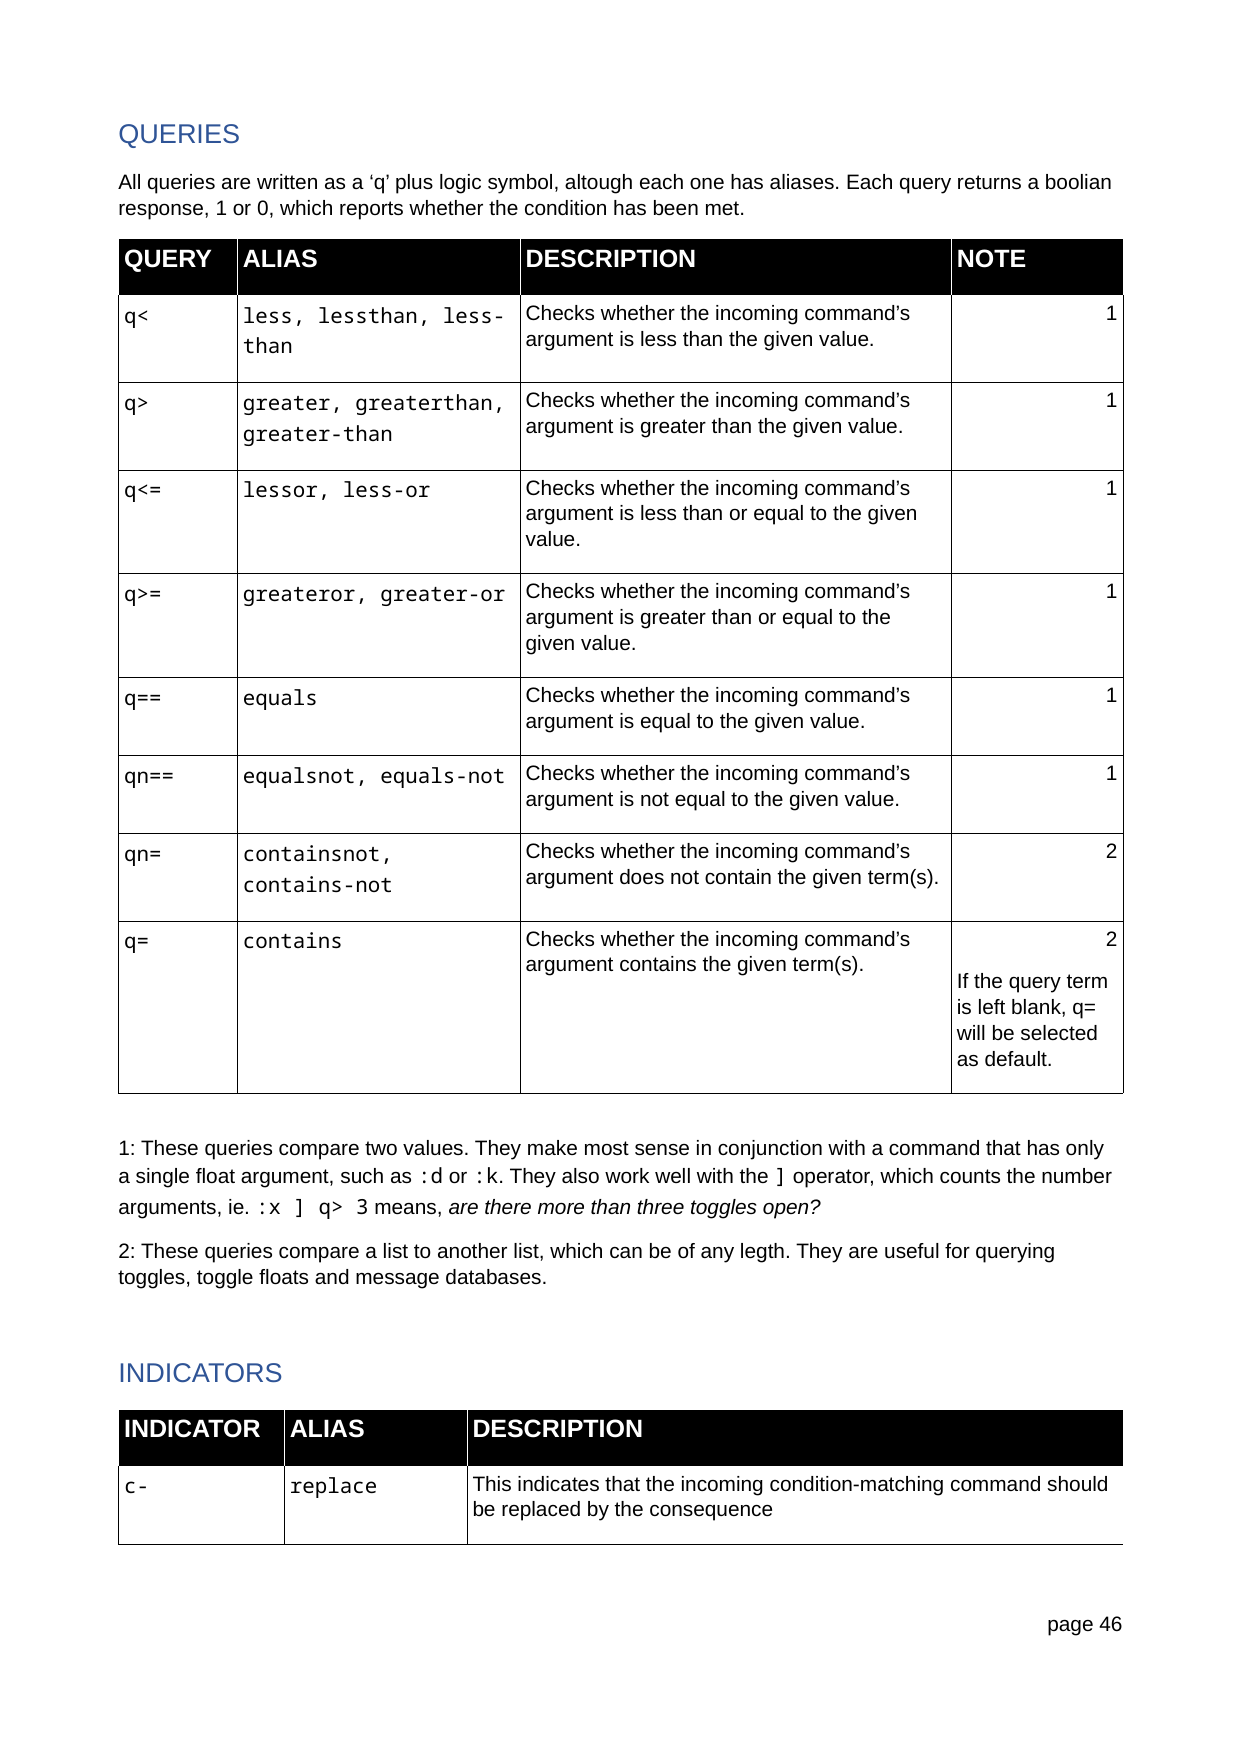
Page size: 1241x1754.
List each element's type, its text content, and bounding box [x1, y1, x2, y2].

table_cell q= [119, 922, 237, 1093]
text 1: These queries compare two values. They make most sense in conjunction with a command that has only a single float argument, such as :d or :k. They also work well with the ] operator, which counts the number arguments, ie. :x ] q> 3 means, are there more than three toggles open? [118, 1135, 1122, 1221]
table_cell Checks whether the incoming command’s argument is less than the given value. [521, 296, 951, 382]
table_cell 1 [952, 471, 1123, 573]
subtitle QUERIES [118, 118, 1122, 149]
table_cell Checks whether the incoming command’s argument is less than or equal to the given value. [521, 471, 951, 573]
table_cell q== [119, 678, 237, 755]
table_header DESCRIPTION [521, 239, 951, 295]
table_cell Checks whether the incoming command’s argument contains the given term(s). [521, 922, 951, 1093]
table_cell equals [238, 678, 520, 755]
table_cell 1 [952, 383, 1123, 469]
table_cell c- [119, 1467, 284, 1544]
table_cell q< [119, 296, 237, 382]
table_header NOTE [952, 239, 1123, 295]
table_cell 1 [952, 678, 1123, 755]
table_cell qn= [119, 834, 237, 921]
table_cell 1 [952, 574, 1123, 677]
text 2: These queries compare a list to another list, which can be of any legth. They are useful for querying toggles, toggle floats and message databases. [118, 1239, 1122, 1289]
table_cell greater, greaterthan, greater-than [238, 383, 520, 469]
table_header ALIAS [238, 239, 520, 295]
table_cell Checks whether the incoming command’s argument is not equal to the given value. [521, 756, 951, 833]
table_cell This indicates that the incoming condition-matching command should be replaced by the consequence [468, 1467, 1123, 1544]
text All queries are written as a ‘q’ plus logic symbol, altough each one has aliases. Each query returns a boolian response, 1 or 0, which reports whether the condition has been met. [118, 169, 1122, 219]
table_cell containsnot, contains-not [238, 834, 520, 921]
table_cell 1 [952, 756, 1123, 833]
table_cell q> [119, 383, 237, 469]
table_cell Checks whether the incoming command’s argument is greater than the given value. [521, 383, 951, 469]
table_cell q>= [119, 574, 237, 677]
table_header INDICATOR [119, 1410, 284, 1466]
table_cell replace [285, 1467, 467, 1544]
table_cell qn== [119, 756, 237, 833]
table_cell Checks whether the incoming command’s argument is greater than or equal to the given value. [521, 574, 951, 677]
table_cell less, lessthan, less-than [238, 296, 520, 382]
table_cell contains [238, 922, 520, 1093]
table_cell q<= [119, 471, 237, 573]
table_cell 2 If the query term is left blank, q= will be selected as default. [952, 922, 1123, 1093]
table_header ALIAS [285, 1410, 467, 1466]
table_cell 1 [952, 296, 1123, 382]
table_cell 2 [952, 834, 1123, 921]
table_header QUERY [119, 239, 237, 295]
table_cell Checks whether the incoming command’s argument does not contain the given term(s). [521, 834, 951, 921]
table_header DESCRIPTION [468, 1410, 1123, 1466]
table_cell equalsnot, equals-not [238, 756, 520, 833]
table_cell greateror, greater-or [238, 574, 520, 677]
subtitle INDICATORS [118, 1357, 1122, 1388]
table_cell Checks whether the incoming command’s argument is equal to the given value. [521, 678, 951, 755]
table_cell lessor, less-or [238, 471, 520, 573]
